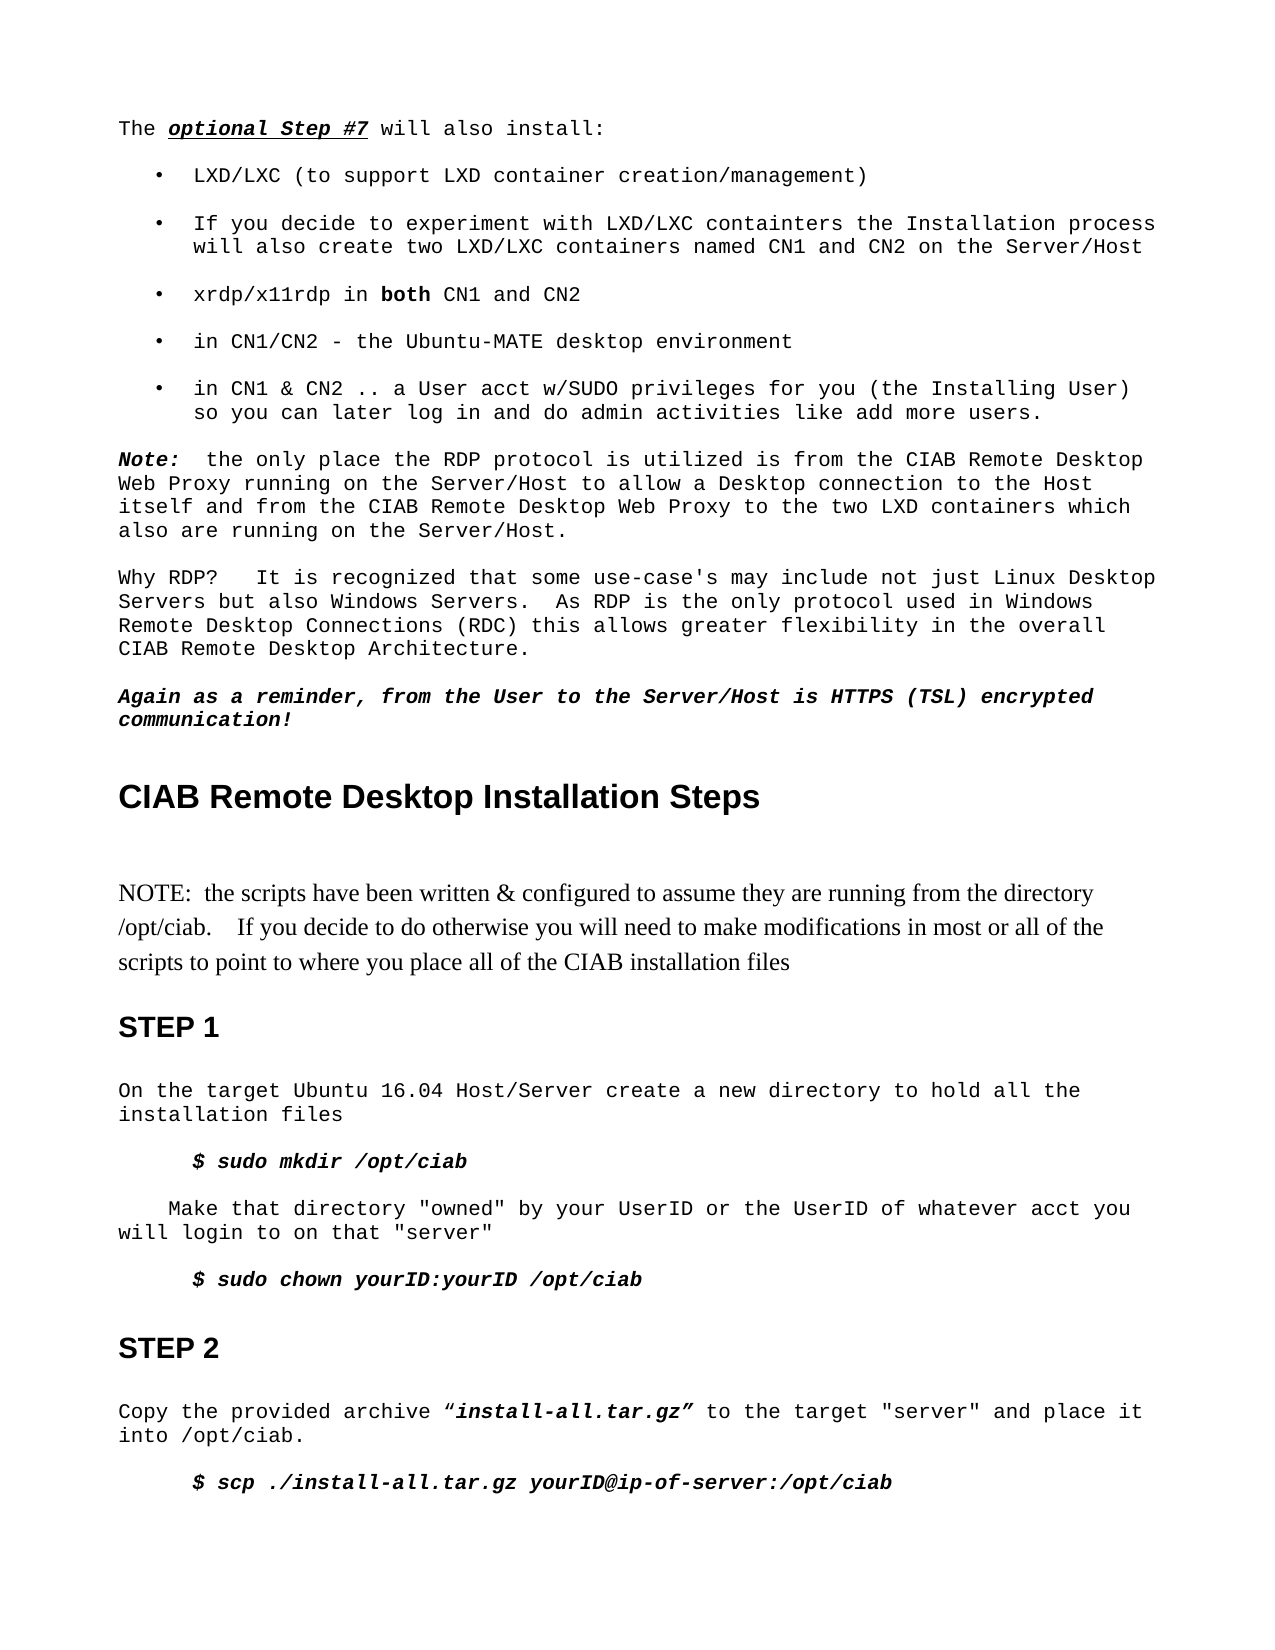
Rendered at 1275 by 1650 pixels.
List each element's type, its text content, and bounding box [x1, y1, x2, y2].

text $ sudo mkdir /opt/ciab [192, 1151, 1157, 1175]
list If you decide to experiment with LXD/LXC containters the Installation process will also create two LXD/LXC containers named CN1 and CN2 on the Server/Host [156, 213, 1157, 260]
subtitle CIAB Remote Desktop Installation Steps [118, 777, 1157, 816]
text Note: the only place the RDP protocol is utilized is from the CIAB Remote Desktop Web Proxy running on the Server/Host to allow a Desktop connection to the Host itself and from the CIAB Remote Desktop Web Proxy to the two LXD containers which also are running on the Server/Host. [118, 449, 1157, 544]
text $ sudo chown yourID:yourID /opt/ciab [192, 1269, 1157, 1293]
subtitle STEP 2 [118, 1331, 1157, 1365]
text Why RDP? It is recognized that some use-case's may include not just Linux Desktop Servers but also Windows Servers. As RDP is the only protocol used in Windows Remote Desktop Connections (RDC) this allows greater flexibility in the overall CIAB Remote Desktop Architecture. [118, 567, 1157, 662]
text NOTE: the scripts have been written & configured to assume they are running from the directory /opt/ciab. If you decide to do otherwise you will need to make modifications in most or all of the scripts to point to where you place all of the CIAB installation files [118, 878, 1157, 975]
text $ scp ./install-all.tar.gz yourID@ip-of-server:/opt/ciab [192, 1472, 1157, 1496]
text Make that directory "owned" by your UserID or the UserID of whatever acct you will login to on that "server" [118, 1198, 1157, 1246]
text On the target Ubuntu 16.04 Host/Server create a new directory to hold all the installation files [118, 1080, 1157, 1127]
text Again as a reminder, from the User to the Server/Host is HTTPS (TSL) encrypted communication! [118, 686, 1157, 733]
list in CN1/CN2 - the Ubuntu-MATE desktop environment [156, 331, 1157, 354]
text Copy the provided archive “install-all.tar.gz” to the target "server" and place it into /opt/ciab. [118, 1401, 1157, 1448]
subtitle STEP 1 [118, 1010, 1157, 1044]
list in CN1 & CN2 .. a User acct w/SUDO privileges for you (the Installing User) so you can later log in and do admin activities like add more users. [156, 378, 1157, 426]
text The optional Step #7 will also install: [118, 118, 1157, 142]
list LXD/LXC (to support LXD container creation/management) [156, 165, 1157, 189]
list xrdp/x11rdp in both CN1 and CN2 [156, 284, 1157, 307]
